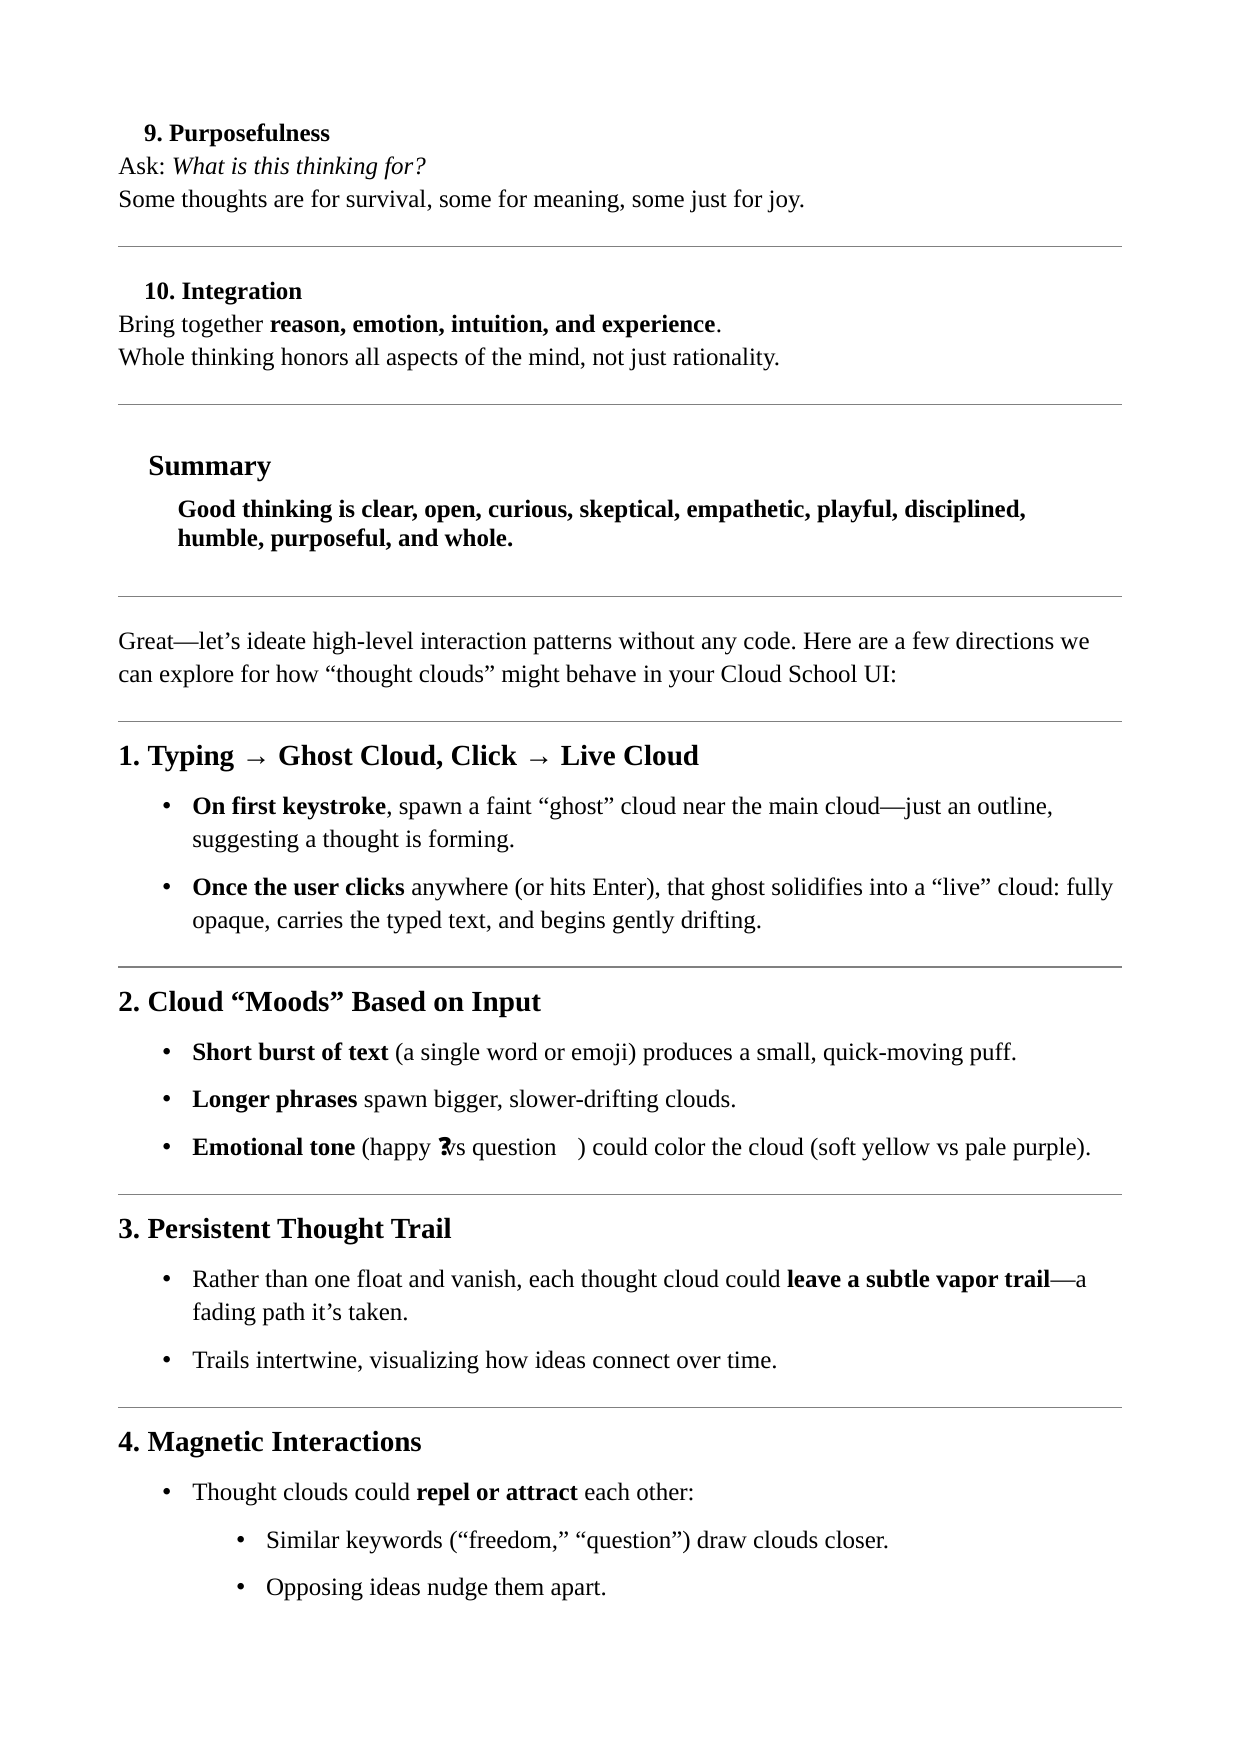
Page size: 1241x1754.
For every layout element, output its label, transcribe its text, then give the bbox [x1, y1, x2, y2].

text Great—let’s ideate high-level interaction patterns without any code. Here are a few directions we can explore for how “thought clouds” might behave in your Cloud School UI: [118, 626, 1122, 688]
list Opposing ideas nudge them apart. [236, 1572, 1122, 1601]
list Thought clouds could repel or attract each other: [162, 1477, 1122, 1506]
list Short burst of text (a single word or emoji) produces a small, quick-moving puff. [162, 1037, 1122, 1066]
subtitle 2. Cloud “Moods” Based on Input [118, 984, 1122, 1017]
text ✅ 9. Purposefulness Ask: What is this thinking for? Some thoughts are for survival, some for meaning, some just for joy. [118, 118, 1122, 213]
list On first keystroke, spawn a faint “ghost” cloud near the main cloud—just an outline, suggesting a thought is forming. [162, 791, 1122, 853]
subtitle 4. Magnetic Interactions [118, 1424, 1122, 1457]
subtitle 3. Persistent Thought Trail [118, 1211, 1122, 1245]
list Once the user clicks anywhere (or hits Enter), that ghost solidifies into a “live” cloud: fully opaque, carries the typed text, and begins gently drifting. [162, 872, 1122, 933]
list Emotional tone (happy 🙂 vs question ❓) could color the cloud (soft yellow vs pale purple). [162, 1132, 1122, 1161]
list Trails intertwine, visualizing how ideas connect over time. [162, 1345, 1122, 1374]
subtitle 1. Typing → Ghost Cloud, Click → Live Cloud [118, 738, 1122, 771]
text Good thinking is clear, open, curious, skeptical, empathetic, playful, disciplined, humble, purposeful, and whole. [177, 494, 1063, 552]
text ✅ 10. Integration Bring together reason, emotion, intuition, and experience. Whole thinking honors all aspects of the mind, not just rationality. [118, 276, 1122, 371]
list Rather than one float and vanish, each thought cloud could leave a subtle vapor trail—a fading path it’s taken. [162, 1264, 1122, 1326]
list Longer phrases spawn bigger, slower-drifting clouds. [162, 1084, 1122, 1113]
list Similar keywords (“freedom,” “question”) draw clouds closer. [236, 1525, 1122, 1553]
subtitle ✨ Summary [118, 448, 1122, 482]
